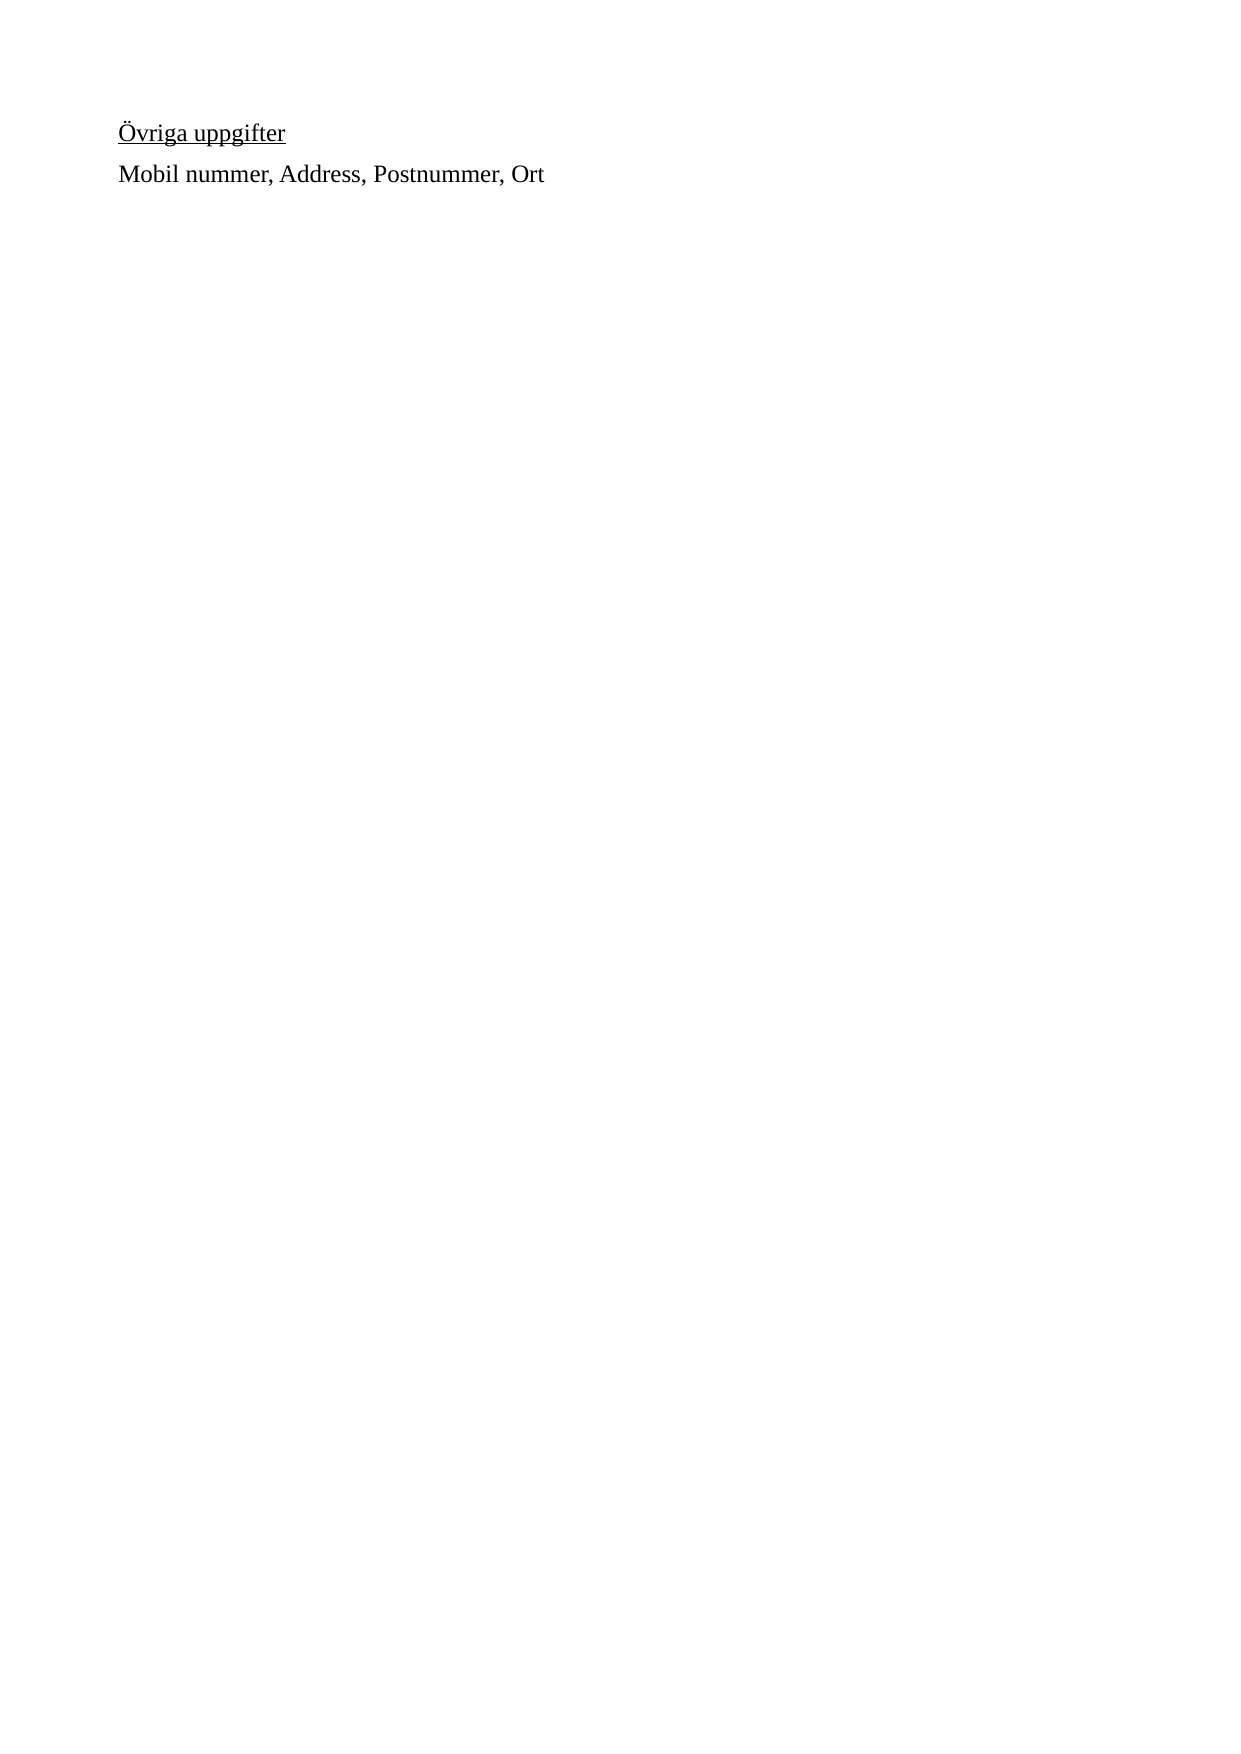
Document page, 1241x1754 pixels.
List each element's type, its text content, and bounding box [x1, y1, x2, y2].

text Mobil nummer, Address, Postnummer, Ort [118, 159, 1122, 188]
text Övriga uppgifter [118, 118, 1122, 147]
